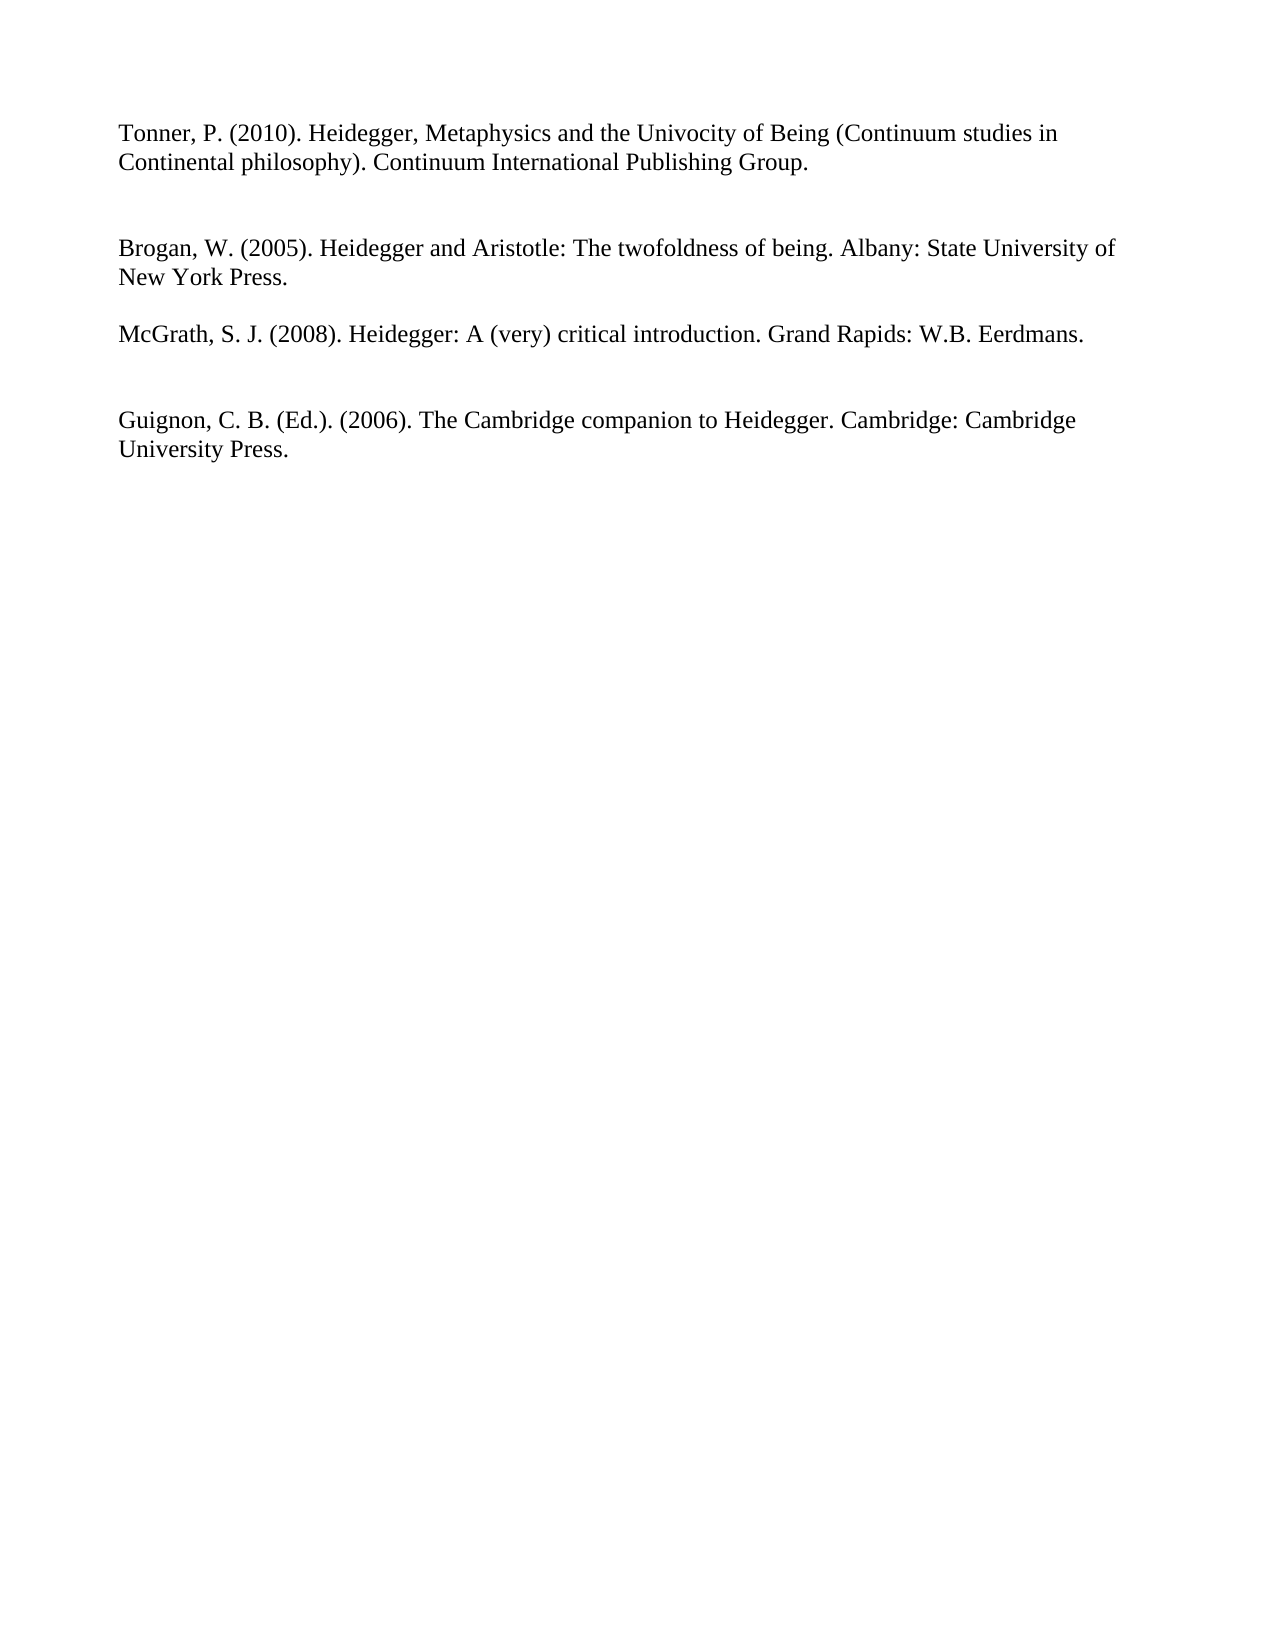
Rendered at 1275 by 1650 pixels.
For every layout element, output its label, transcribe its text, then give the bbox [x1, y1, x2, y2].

text Brogan, W. (2005). Heidegger and Aristotle: The twofoldness of being. Albany: State University of New York Press. [118, 233, 1157, 291]
text McGrath, S. J. (2008). Heidegger: A (very) critical introduction. Grand Rapids: W.B. Eerdmans. [118, 319, 1157, 348]
text Tonner, P. (2010). Heidegger, Metaphysics and the Univocity of Being (Continuum studies in Continental philosophy). Continuum International Publishing Group. [118, 118, 1157, 176]
text Guignon, C. B. (Ed.). (2006). The Cambridge companion to Heidegger. Cambridge: Cambridge University Press. [118, 406, 1157, 463]
